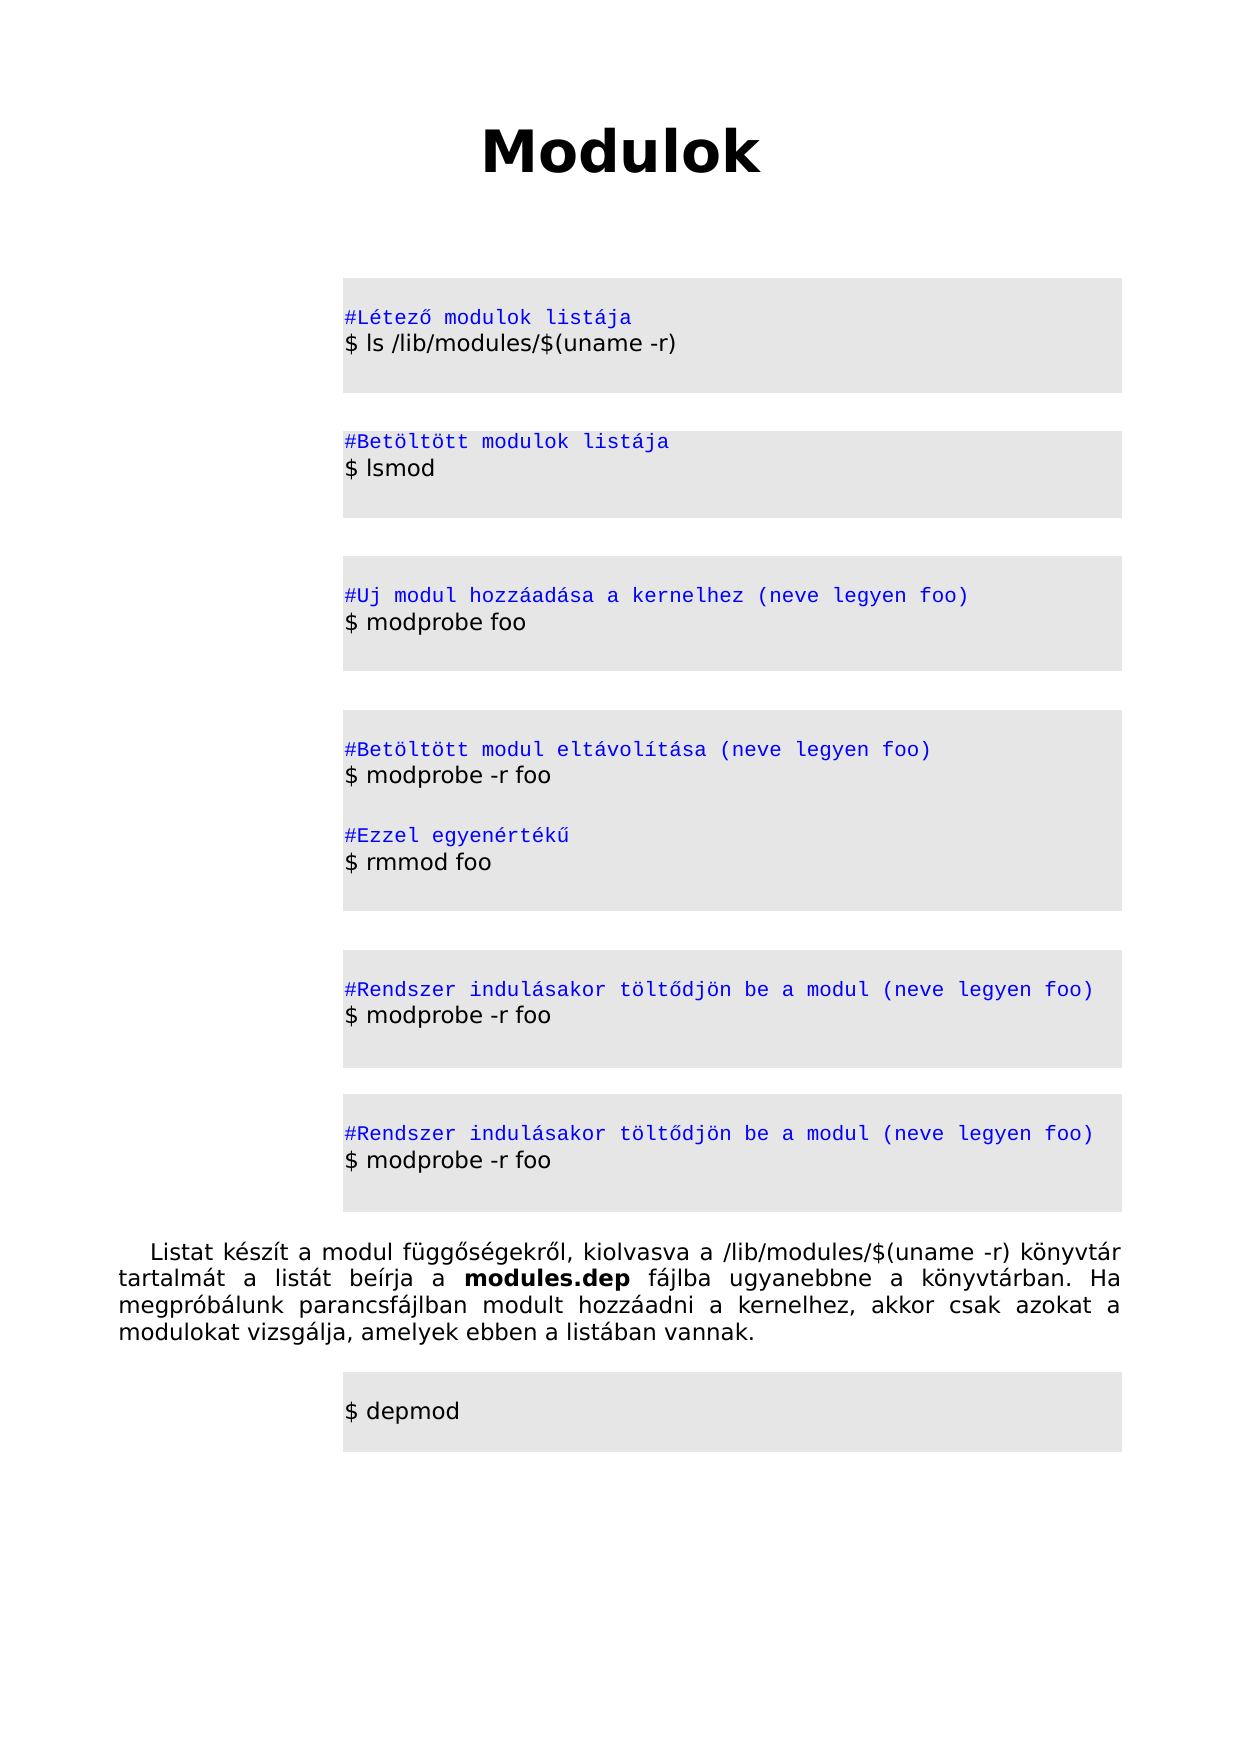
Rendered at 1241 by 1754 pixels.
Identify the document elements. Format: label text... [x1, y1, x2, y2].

text #Betöltött modul eltávolítása (neve legyen foo) [343, 739, 1122, 763]
text $ modprobe -r foo [343, 1147, 1122, 1174]
text $ ls /lib/modules/$(uname -r) [343, 331, 1122, 357]
text $ depmod [343, 1398, 1122, 1425]
text #Uj modul hozzáadása a kernelhez (neve legyen foo) [343, 585, 1122, 609]
text $ lsmod [343, 455, 1122, 482]
text Listat készít a modul függőségekről, kiolvasva a /lib/modules/$(uname -r) könyvtár tartalmát a listát beírja a modules.dep fájlba ugyanebbne a könyvtárban. Ha megpróbálunk parancsfájlban modult hozzáadni a kernelhez, akkor csak azokat a modulokat vizsgálja, amelyek ebben a listában vannak. [118, 1239, 1122, 1346]
text #Ezzel egyenértékű [343, 825, 1122, 849]
text #Rendszer indulásakor töltődjön be a modul (neve legyen foo) [343, 979, 1122, 1002]
text $ modprobe -r foo [343, 1002, 1122, 1029]
text #Rendszer indulásakor töltődjön be a modul (neve legyen foo) [343, 1123, 1122, 1147]
text $ rmmod foo [343, 849, 1122, 875]
text #Létező modulok listája [343, 307, 1122, 331]
text $ modprobe -r foo [343, 763, 1122, 789]
text #Betöltött modulok listája [343, 431, 1122, 455]
text $ modprobe foo [343, 609, 1122, 636]
text Modulok [118, 118, 1122, 186]
